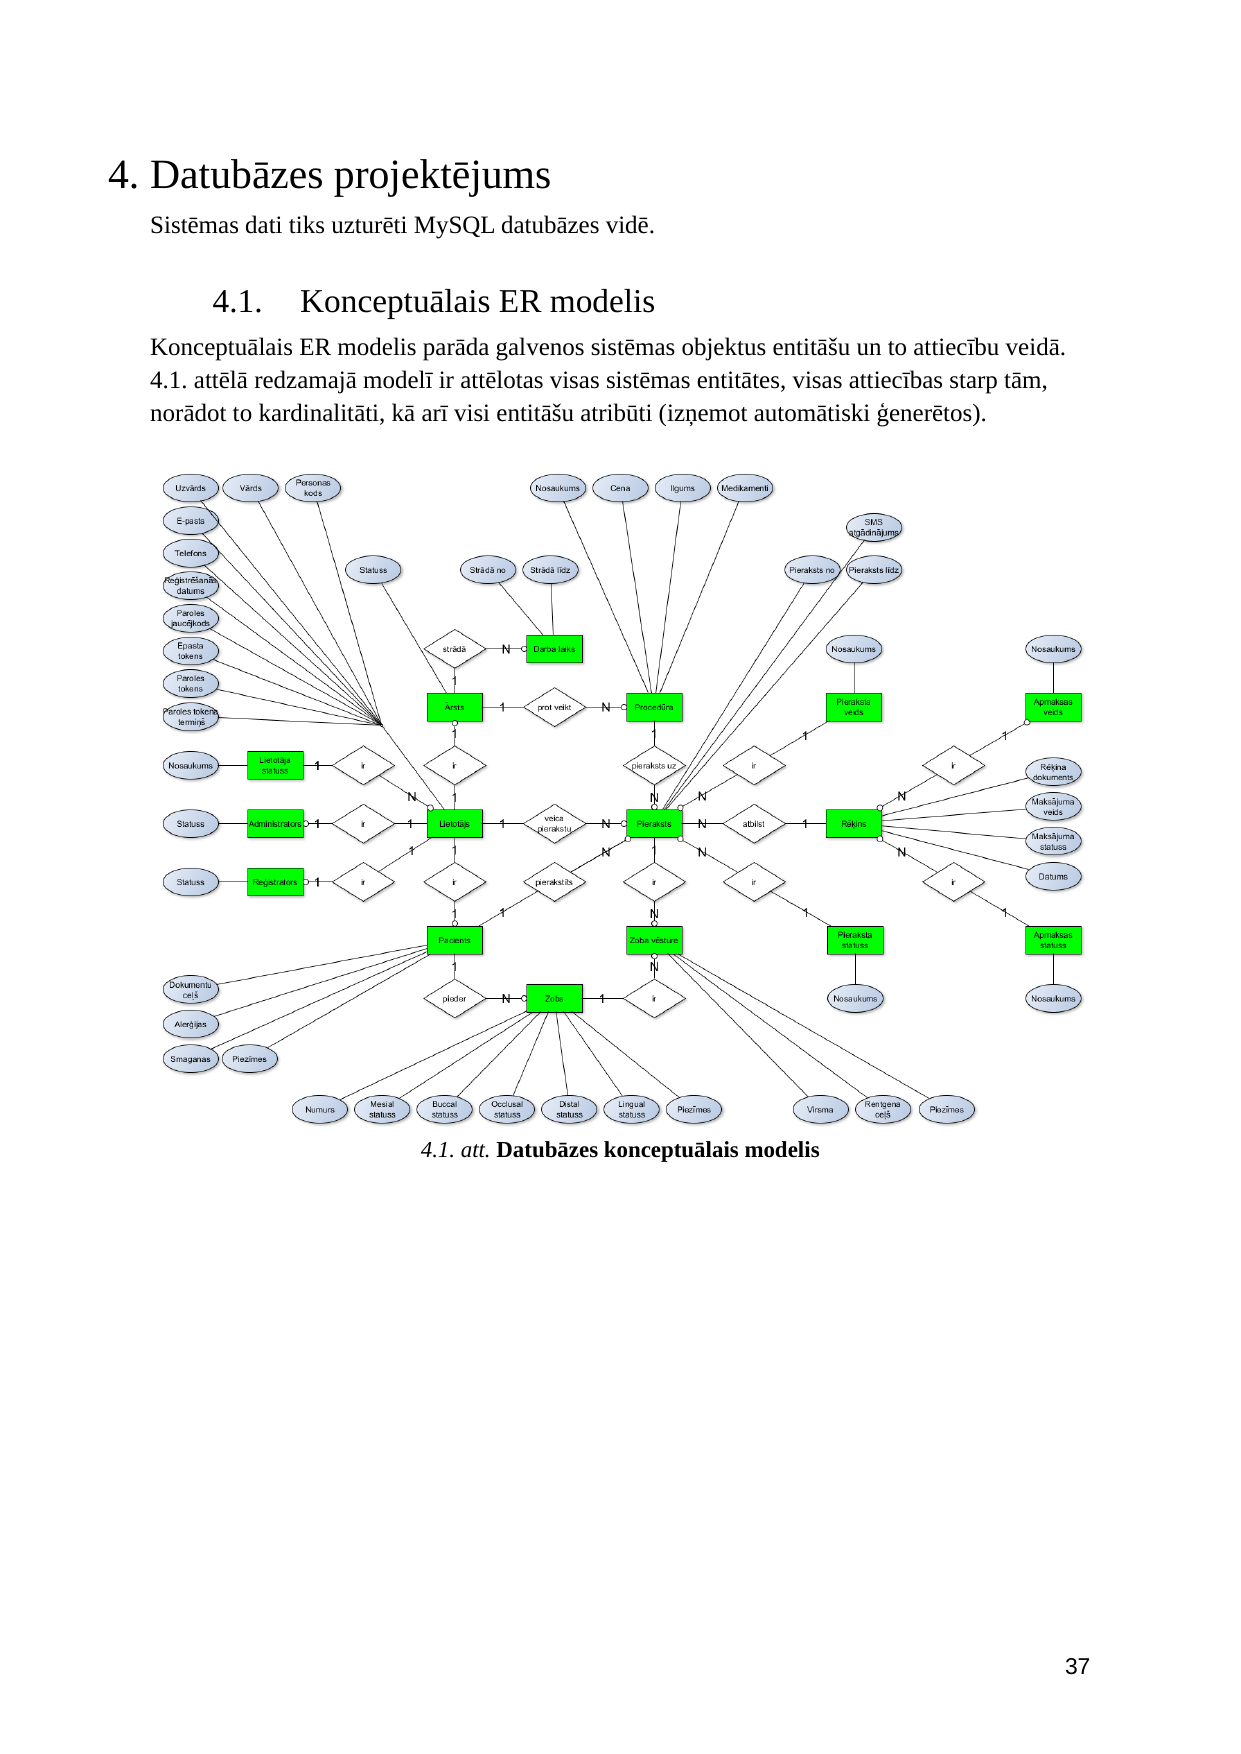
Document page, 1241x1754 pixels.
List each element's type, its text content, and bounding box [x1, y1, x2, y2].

picture [150, 463, 1091, 1133]
text 4.1. att. Datubāzes konceptuālais modelis [150, 1136, 1090, 1163]
text Sistēmas dati tiks uzturēti MySQL datubāzes vidē. [150, 210, 1090, 239]
text Konceptuālais ER modelis parāda galvenos sistēmas objektus entitāšu un to attiecību veidā. 4.1. attēlā redzamajā modelī ir attēlotas visas sistēmas entitātes, visas attiecības starp tām, norādot to kardinalitāti, kā arī visi entitāšu atribūti (izņemot automātiski ģenerētos). [150, 332, 1090, 427]
subtitle Datubāzes projektējums [139, 150, 1090, 198]
subtitle Konceptuālais ER modelis [262, 281, 1090, 319]
